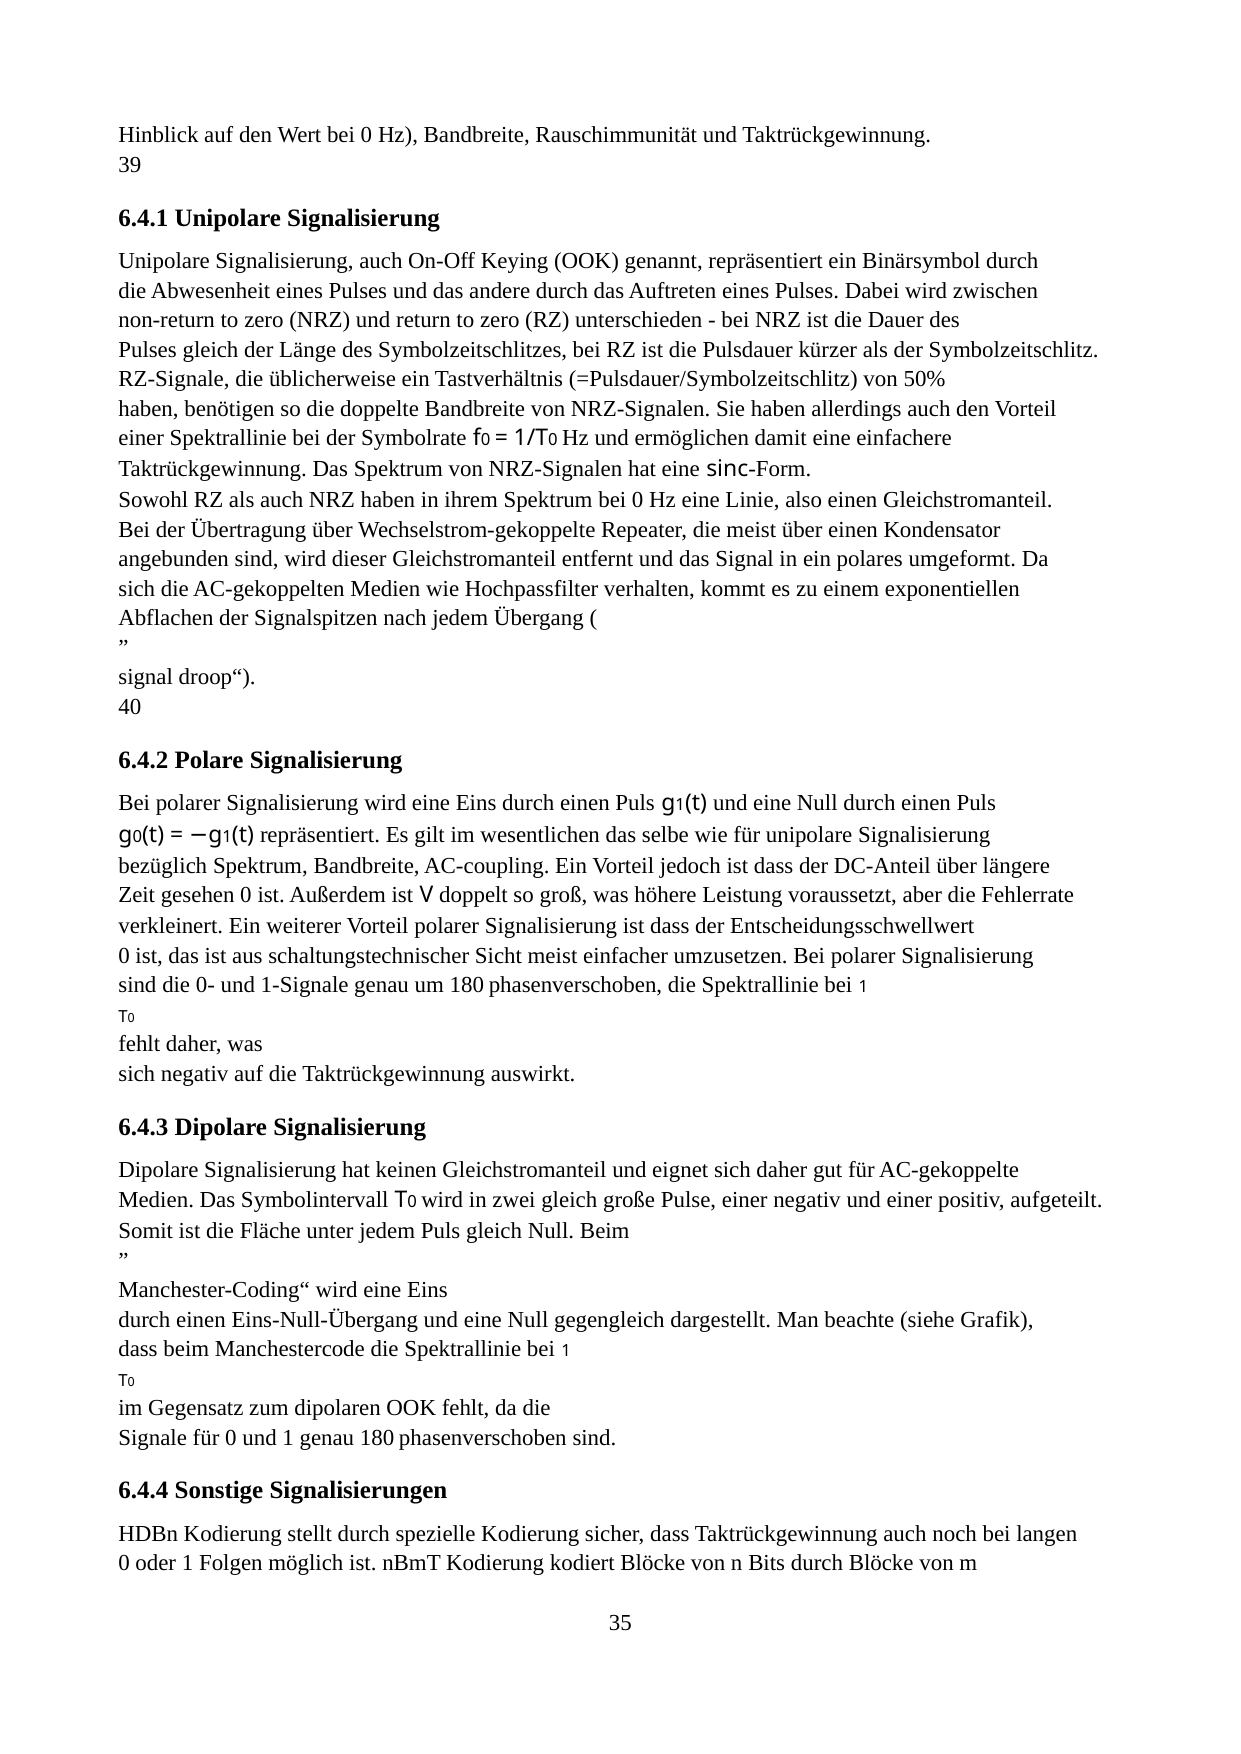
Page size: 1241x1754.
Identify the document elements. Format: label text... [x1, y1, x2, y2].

text sich die AC-gekoppelten Medien wie Hochpassfilter verhalten, kommt es zu einem exponentiellen [118, 572, 1122, 601]
text Hinblick auf den Wert bei 0 Hz), Bandbreite, Rauschimmunität und Taktrückgewinnung. [118, 118, 1122, 148]
text T0 [118, 1361, 1122, 1391]
text Bei der Übertragung über Wechselstrom-gekoppelte Repeater, die meist über einen Kondensator [118, 513, 1122, 542]
text Unipolare Signalisierung, auch On-Off Keying (OOK) genannt, repräsentiert ein Binärsymbol durch [118, 244, 1122, 273]
text sich negativ auf die Taktrückgewinnung auswirkt. [118, 1057, 1122, 1086]
text g0(t) = −g1(t) repräsentiert. Es gilt im wesentlichen das selbe wie für unipolare Signalisierung [118, 817, 1122, 849]
text angebunden sind, wird dieser Gleichstromanteil entfernt und das Signal in ein polares umgeformt. Da [118, 542, 1122, 572]
text bezüglich Spektrum, Bandbreite, AC-coupling. Ein Vorteil jedoch ist dass der DC-Anteil über längere [118, 849, 1122, 878]
text Pulses gleich der Länge des Symbolzeitschlitzes, bei RZ ist die Pulsdauer kürzer als der Symbolzeitschlitz. [118, 332, 1122, 362]
text einer Spektrallinie bei der Symbolrate f0 = 1/T0 Hz und ermöglichen damit eine einfachere [118, 421, 1122, 452]
text Taktrückgewinnung. Das Spektrum von NRZ-Signalen hat eine sinc-Form. [118, 452, 1122, 483]
text haben, benötigen so die doppelte Bandbreite von NRZ-Signalen. Sie haben allerdings auch den Vorteil [118, 391, 1122, 421]
text RZ-Signale, die üblicherweise ein Tastverhältnis (=Pulsdauer/Symbolzeitschlitz) von 50% [118, 362, 1122, 391]
subtitle Unipolare Signalisierung [118, 202, 1122, 232]
text im Gegensatz zum dipolaren OOK fehlt, da die [118, 1391, 1122, 1420]
text Signale für 0 und 1 genau 180 phasenverschoben sind. [118, 1420, 1122, 1450]
text verkleinert. Ein weiterer Vorteil polarer Signalisierung ist dass der Entscheidungsschwellwert [118, 909, 1122, 939]
text ” [118, 631, 1122, 660]
text signal droop“). [118, 660, 1122, 690]
text durch einen Eins-Null-Übergang und eine Null gegengleich dargestellt. Man beachte (siehe Grafik), [118, 1302, 1122, 1332]
text Zeit gesehen 0 ist. Außerdem ist V doppelt so groß, was höhere Leistung voraussetzt, aber die Fehlerrate [118, 878, 1122, 909]
subtitle Sonstige Signalisierungen [118, 1475, 1122, 1504]
text non-return to zero (NRZ) und return to zero (RZ) unterschieden - bei NRZ ist die Dauer des [118, 303, 1122, 332]
text HDBn Kodierung stellt durch spezielle Kodierung sicher, dass Taktrückgewinnung auch noch bei langen [118, 1517, 1122, 1546]
text 39 [118, 148, 1122, 177]
text Bei polarer Signalisierung wird eine Eins durch einen Puls g1(t) und eine Null durch einen Puls [118, 786, 1122, 817]
text Somit ist die Fläche unter jedem Puls gleich Null. Beim [118, 1214, 1122, 1243]
text fehlt daher, was [118, 1027, 1122, 1057]
text Manchester-Coding“ wird eine Eins [118, 1273, 1122, 1302]
subtitle Polare Signalisierung [118, 744, 1122, 774]
text dass beim Manchestercode die Spektrallinie bei 1 [118, 1332, 1122, 1361]
text Sowohl RZ als auch NRZ haben in ihrem Spektrum bei 0 Hz eine Linie, also einen Gleichstromanteil. [118, 483, 1122, 513]
text T0 [118, 998, 1122, 1027]
text die Abwesenheit eines Pulses und das andere durch das Auftreten eines Pulses. Dabei wird zwischen [118, 273, 1122, 303]
text Abflachen der Signalspitzen nach jedem Übergang ( [118, 601, 1122, 631]
text 40 [118, 690, 1122, 719]
text 0 oder 1 Folgen möglich ist. nBmT Kodierung kodiert Blöcke von n Bits durch Blöcke von m [118, 1546, 1122, 1576]
subtitle Dipolare Signalisierung [118, 1111, 1122, 1141]
text Dipolare Signalisierung hat keinen Gleichstromanteil und eignet sich daher gut für AC-gekoppelte [118, 1153, 1122, 1183]
text sind die 0- und 1-Signale genau um 180 phasenverschoben, die Spektrallinie bei 1 [118, 968, 1122, 998]
text ” [118, 1243, 1122, 1273]
text Medien. Das Symbolintervall T0 wird in zwei gleich große Pulse, einer negativ und einer positiv, aufgeteilt. [118, 1183, 1122, 1214]
text 0 ist, das ist aus schaltungstechnischer Sicht meist einfacher umzusetzen. Bei polarer Signalisierung [118, 939, 1122, 968]
